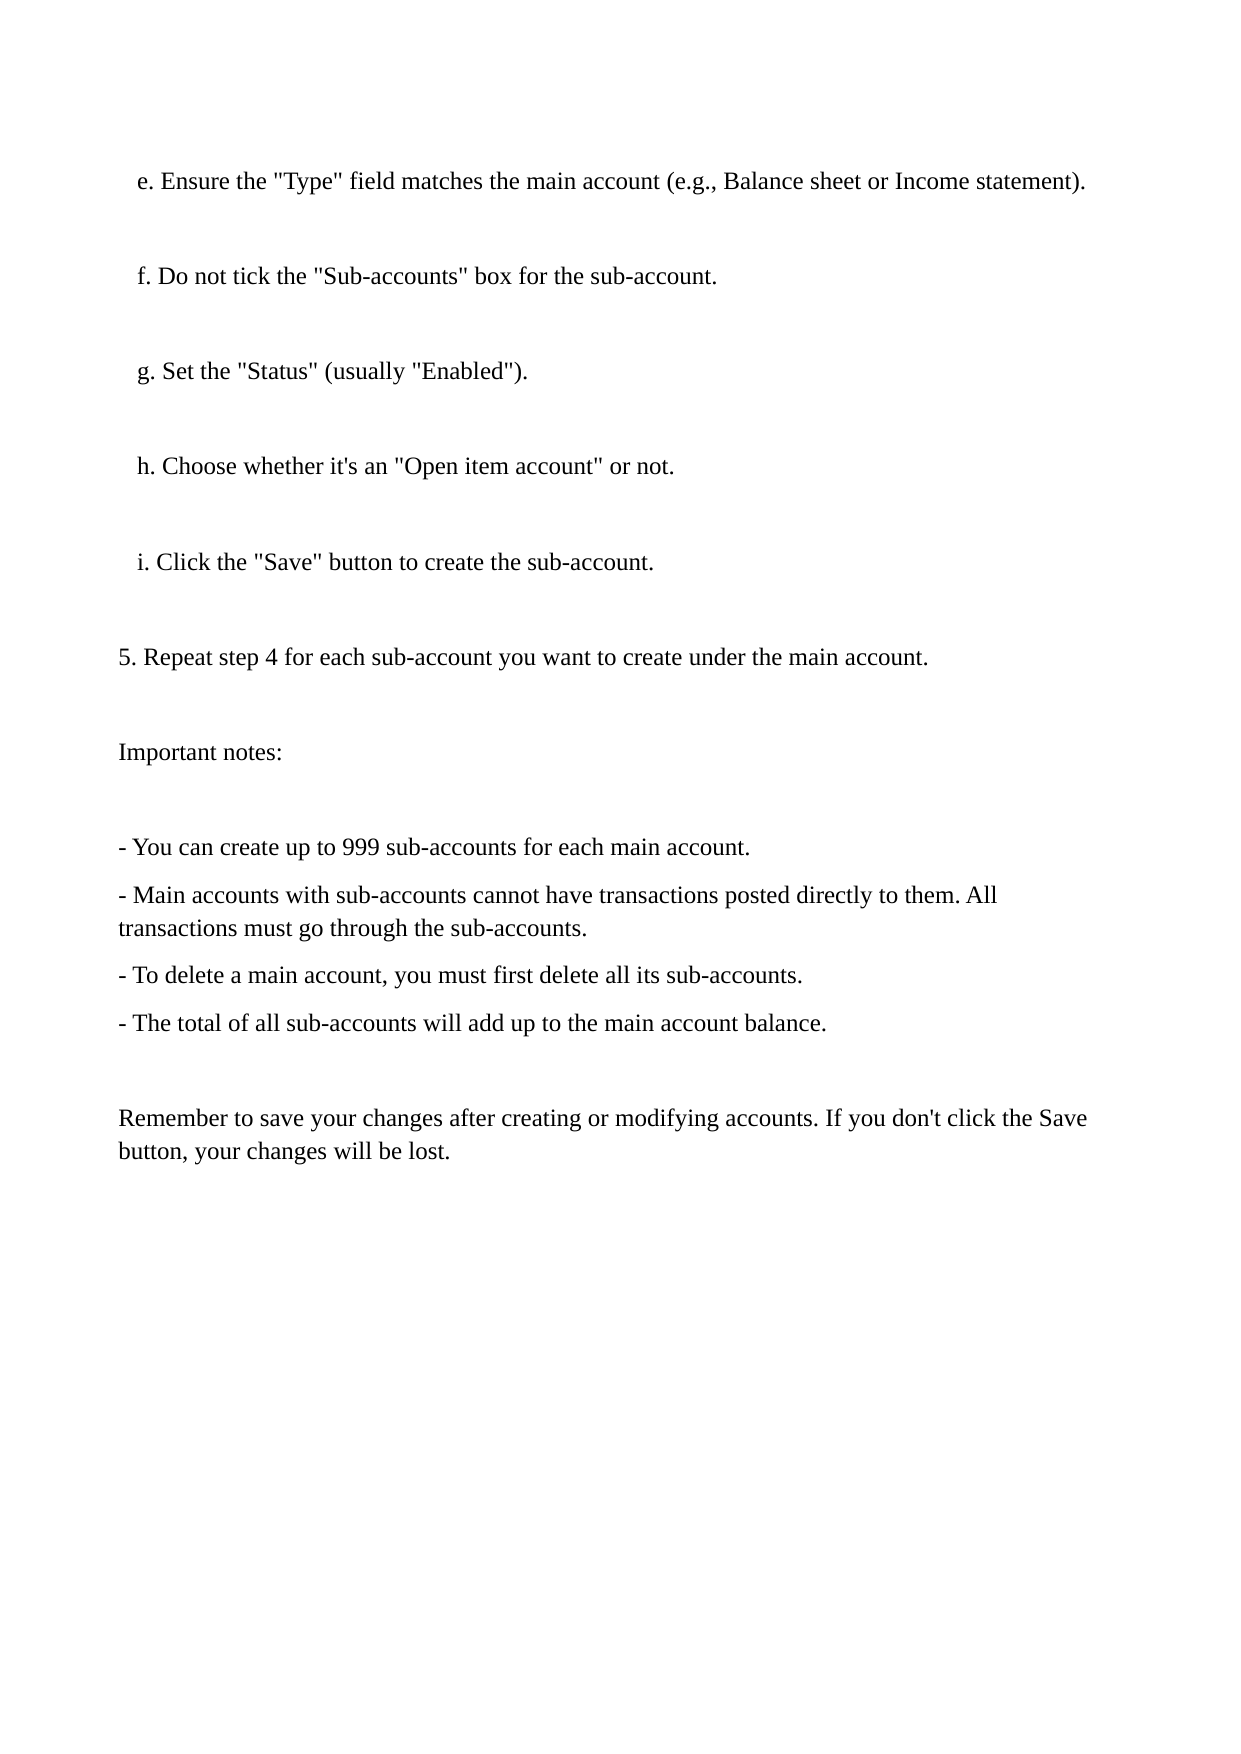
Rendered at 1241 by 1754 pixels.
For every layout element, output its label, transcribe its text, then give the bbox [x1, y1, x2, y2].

text - To delete a main account, you must first delete all its sub-accounts. [118, 960, 1122, 989]
text - The total of all sub-accounts will add up to the main account balance. [118, 1008, 1122, 1037]
text i. Click the "Save" button to create the sub-account. [118, 547, 1122, 575]
text e. Ensure the "Type" field matches the main account (e.g., Balance sheet or Income statement). [118, 166, 1122, 194]
text g. Set the "Status" (usually "Enabled"). [118, 356, 1122, 385]
text Important notes: [118, 737, 1122, 766]
text Remember to save your changes after creating or modifying accounts. If you don't click the Save button, your changes will be lost. [118, 1103, 1122, 1165]
text 5. Repeat step 4 for each sub-account you want to create under the main account. [118, 642, 1122, 671]
text - Main accounts with sub-accounts cannot have transactions posted directly to them. All transactions must go through the sub-accounts. [118, 880, 1122, 942]
text h. Choose whether it's an "Open item account" or not. [118, 451, 1122, 480]
text f. Do not tick the "Sub-accounts" box for the sub-account. [118, 261, 1122, 290]
text - You can create up to 999 sub-accounts for each main account. [118, 832, 1122, 861]
